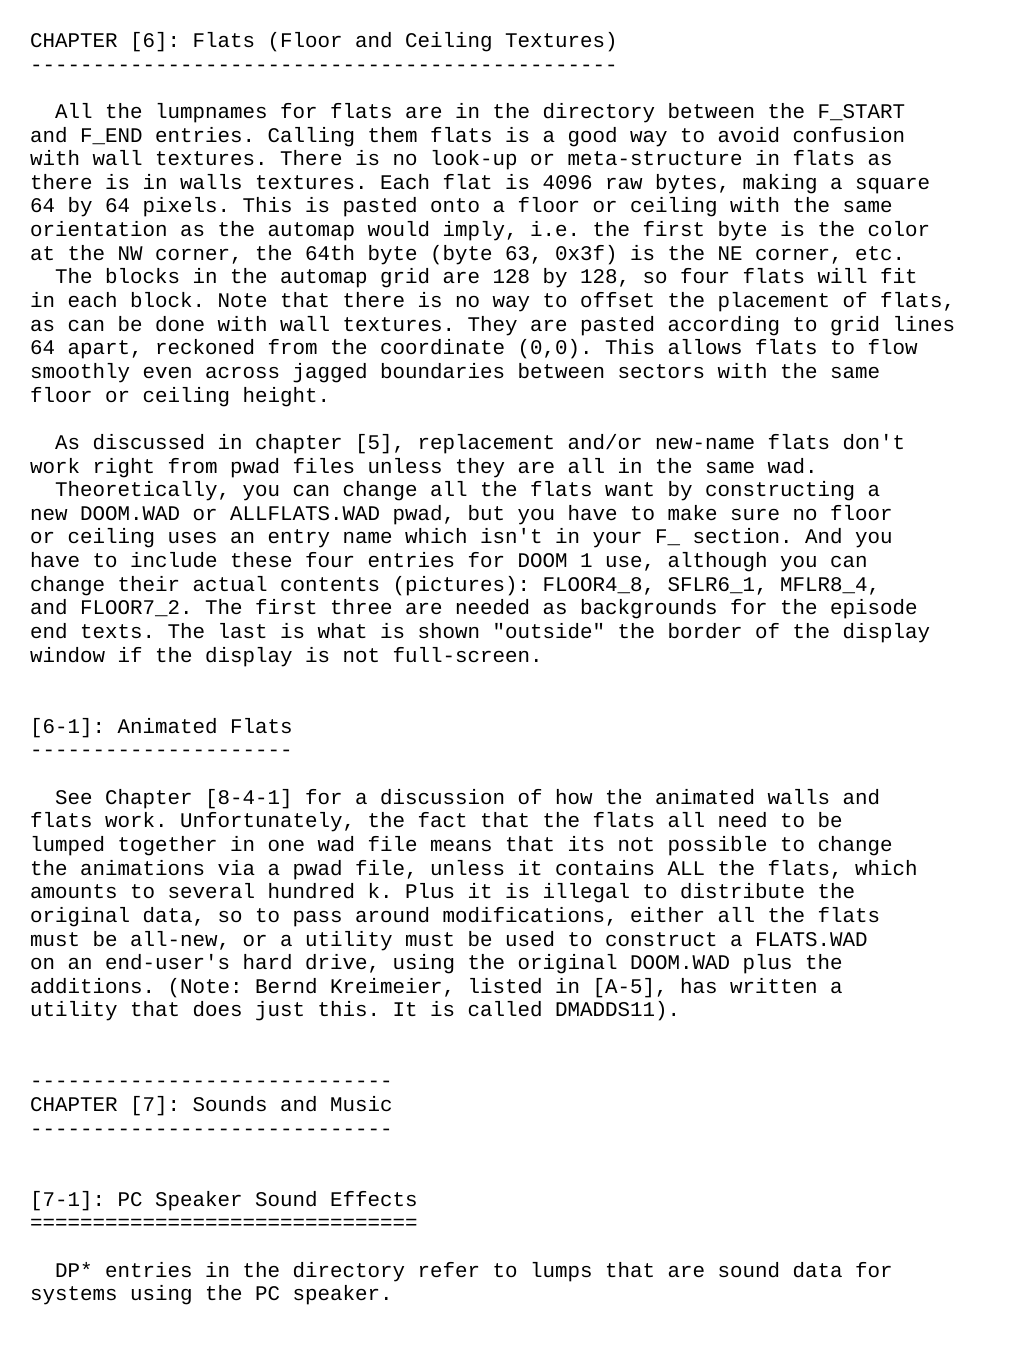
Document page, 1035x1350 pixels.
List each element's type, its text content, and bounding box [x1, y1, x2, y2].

text there is in walls textures. Each flat is 4096 raw bytes, making a square [30, 172, 1005, 196]
text work right from pwad files unless they are all in the same wad. [30, 456, 1005, 479]
text amounts to several hundred k. Plus it is illegal to distribute the [30, 881, 1005, 905]
text floor or ceiling height. [30, 385, 1005, 408]
text --------------------- [30, 739, 1005, 763]
text CHAPTER [6]: Flats (Floor and Ceiling Textures) [30, 30, 1005, 54]
text The blocks in the automap grid are 128 by 128, so four flats will fit [30, 266, 1005, 290]
text systems using the PC speaker. [30, 1283, 1005, 1307]
text as can be done with wall textures. They are pasted according to grid lines [30, 314, 1005, 337]
text DP* entries in the directory refer to lumps that are sound data for [30, 1259, 1005, 1283]
text [7-1]: PC Speaker Sound Effects [30, 1189, 1005, 1212]
text new DOOM.WAD or ALLFLATS.WAD pwad, but you have to make sure no floor [30, 503, 1005, 527]
text window if the display is not full-screen. [30, 645, 1005, 668]
text smoothly even across jagged boundaries between sectors with the same [30, 361, 1005, 385]
text 64 apart, reckoned from the coordinate (0,0). This allows flats to flow [30, 337, 1005, 361]
text or ceiling uses an entry name which isn't in your F_ section. And you [30, 527, 1005, 550]
text at the NW corner, the 64th byte (byte 63, 0x3f) is the NE corner, etc. [30, 243, 1005, 266]
text ----------------------------- [30, 1070, 1005, 1094]
text end texts. The last is what is shown "outside" the border of the display [30, 621, 1005, 645]
text on an end-user's hard drive, using the original DOOM.WAD plus the [30, 952, 1005, 976]
text must be all-new, or a utility must be used to construct a FLATS.WAD [30, 928, 1005, 952]
text change their actual contents (pictures): FLOOR4_8, SFLR6_1, MFLR8_4, [30, 574, 1005, 597]
text [6-1]: Animated Flats [30, 716, 1005, 739]
text orientation as the automap would imply, i.e. the first byte is the color [30, 219, 1005, 243]
text Theoretically, you can change all the flats want by constructing a [30, 479, 1005, 503]
text =============================== [30, 1212, 1005, 1236]
text utility that does just this. It is called DMADDS11). [30, 999, 1005, 1023]
text the animations via a pwad file, unless it contains ALL the flats, which [30, 858, 1005, 881]
text and FLOOR7_2. The first three are needed as backgrounds for the episode [30, 597, 1005, 621]
text with wall textures. There is no look-up or meta-structure in flats as [30, 148, 1005, 172]
text CHAPTER [7]: Sounds and Music [30, 1094, 1005, 1118]
text and F_END entries. Calling them flats is a good way to avoid confusion [30, 124, 1005, 148]
text in each block. Note that there is no way to offset the placement of flats, [30, 290, 1005, 314]
text lumped together in one wad file means that its not possible to change [30, 834, 1005, 858]
text As discussed in chapter [5], replacement and/or new-name flats don't [30, 432, 1005, 456]
text flats work. Unfortunately, the fact that the flats all need to be [30, 810, 1005, 834]
text 64 by 64 pixels. This is pasted onto a floor or ceiling with the same [30, 196, 1005, 219]
text All the lumpnames for flats are in the directory between the F_START [30, 101, 1005, 124]
text original data, so to pass around modifications, either all the flats [30, 905, 1005, 928]
text See Chapter [8-4-1] for a discussion of how the animated walls and [30, 787, 1005, 810]
text ----------------------------- [30, 1118, 1005, 1141]
text have to include these four entries for DOOM 1 use, although you can [30, 550, 1005, 574]
text additions. (Note: Bernd Kreimeier, listed in [A-5], has written a [30, 976, 1005, 999]
text ----------------------------------------------- [30, 54, 1005, 77]
